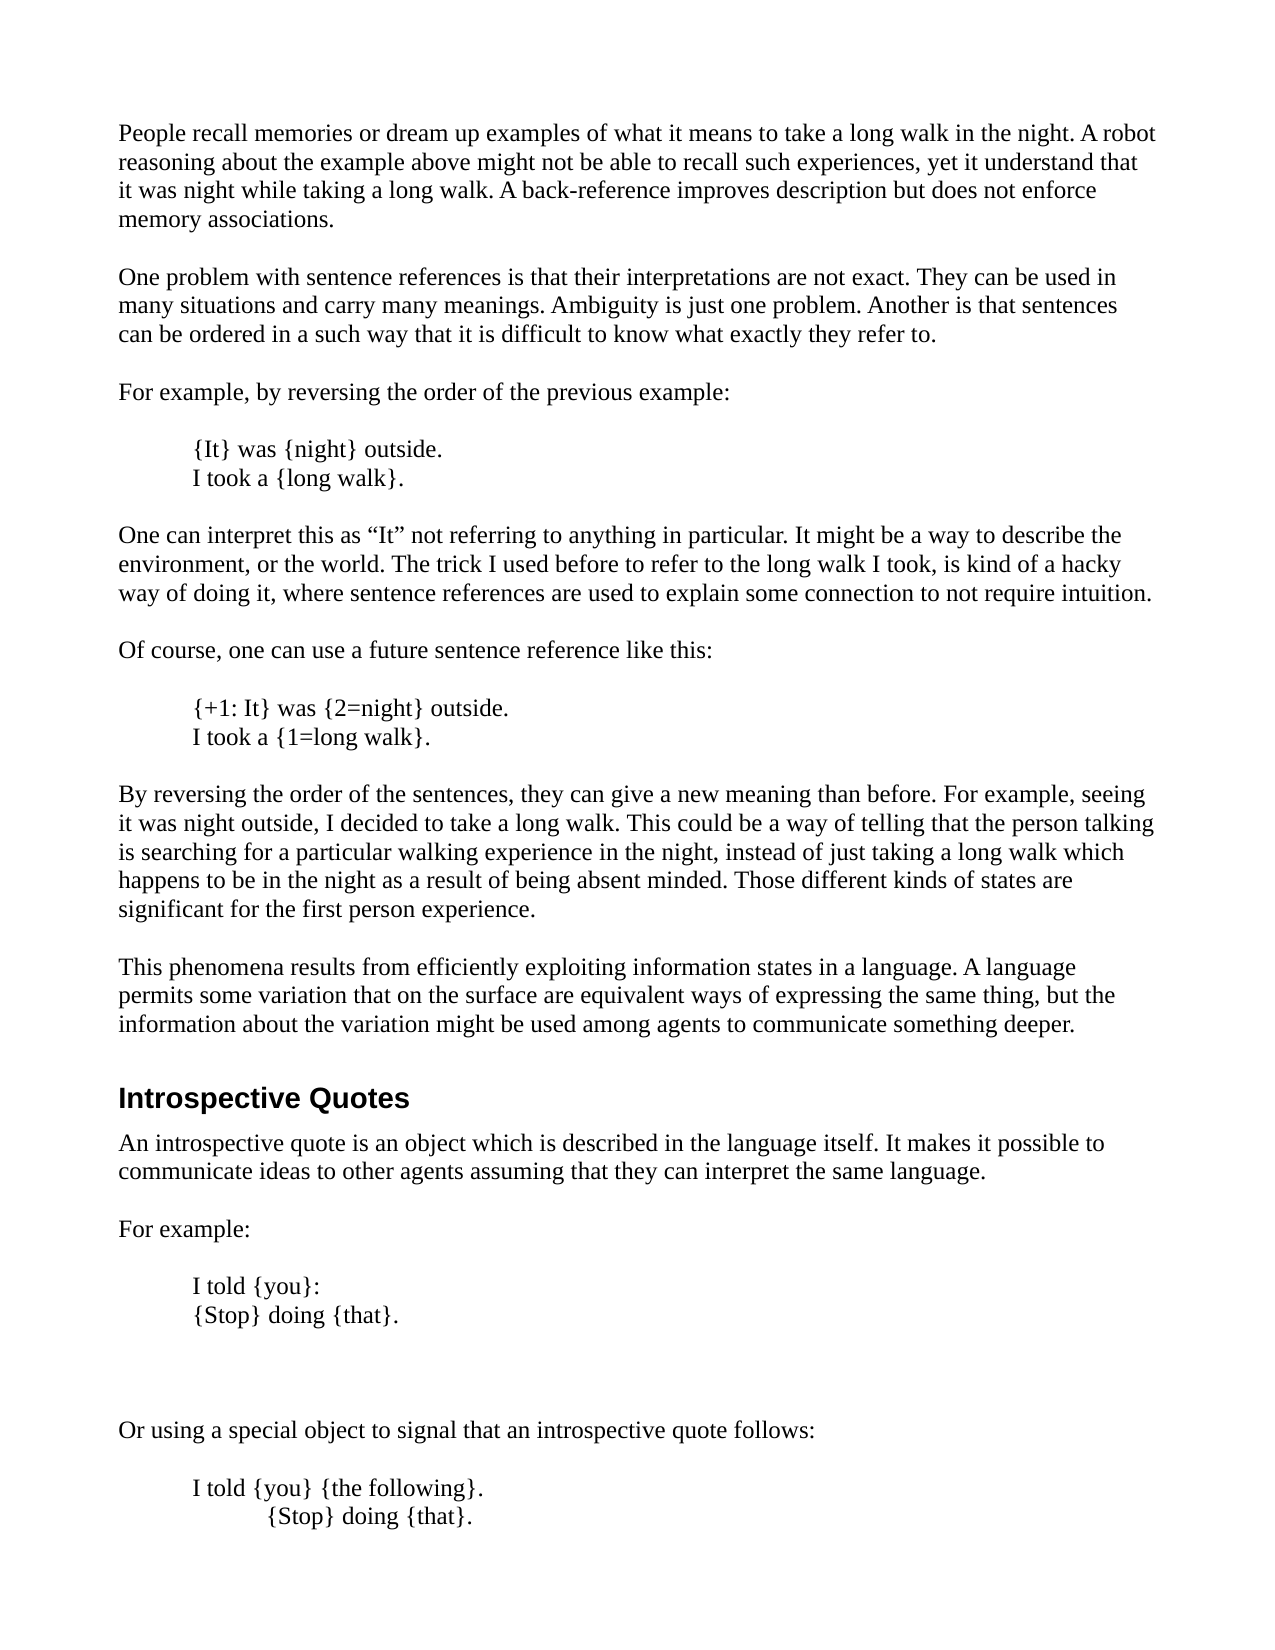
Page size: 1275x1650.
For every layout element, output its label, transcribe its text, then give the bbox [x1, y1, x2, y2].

text I told {you} {the following}. [118, 1473, 1157, 1501]
text For example, by reversing the order of the previous example: [118, 377, 1157, 406]
text One can interpret this as “It” not referring to anything in particular. It might be a way to describe the environment, or the world. The trick I used before to refer to the long walk I took, is kind of a hacky way of doing it, where sentence references are used to explain some connection to not require intuition. [118, 521, 1157, 607]
text Of course, one can use a future sentence reference like this: [118, 636, 1157, 664]
text {It} was {night} outside. [118, 434, 1157, 463]
text I told {you}: [118, 1271, 1157, 1300]
text For example: [118, 1214, 1157, 1243]
text {+1: It} was {2=night} outside. [118, 693, 1157, 722]
text I took a {long walk}. [118, 463, 1157, 492]
subtitle Introspective Quotes [118, 1081, 1157, 1115]
text Or using a special object to signal that an introspective quote follows: [118, 1415, 1157, 1444]
text By reversing the order of the sentences, they can give a new meaning than before. For example, seeing it was night outside, I decided to take a long walk. This could be a way of telling that the person talking is searching for a particular walking experience in the night, instead of just taking a long walk which happens to be in the night as a result of being absent minded. Those different kinds of states are significant for the first person experience. [118, 779, 1157, 923]
text {Stop} doing {that}. [118, 1300, 1157, 1329]
text People recall memories or dream up examples of what it means to take a long walk in the night. A robot reasoning about the example above might not be able to recall such experiences, yet it understand that it was night while taking a long walk. A back-reference improves description but does not enforce memory associations. [118, 118, 1157, 233]
text {Stop} doing {that}. [118, 1501, 1157, 1530]
text This phenomena results from efficiently exploiting information states in a language. A language permits some variation that on the surface are equivalent ways of expressing the same thing, but the information about the variation might be used among agents to communicate something deeper. [118, 952, 1157, 1038]
text I took a {1=long walk}. [118, 722, 1157, 751]
text One problem with sentence references is that their interpretations are not exact. They can be used in many situations and carry many meanings. Ambiguity is just one problem. Another is that sentences can be ordered in a such way that it is difficult to know what exactly they refer to. [118, 262, 1157, 348]
text An introspective quote is an object which is described in the language itself. It makes it possible to communicate ideas to other agents assuming that they can interpret the same language. [118, 1128, 1157, 1185]
